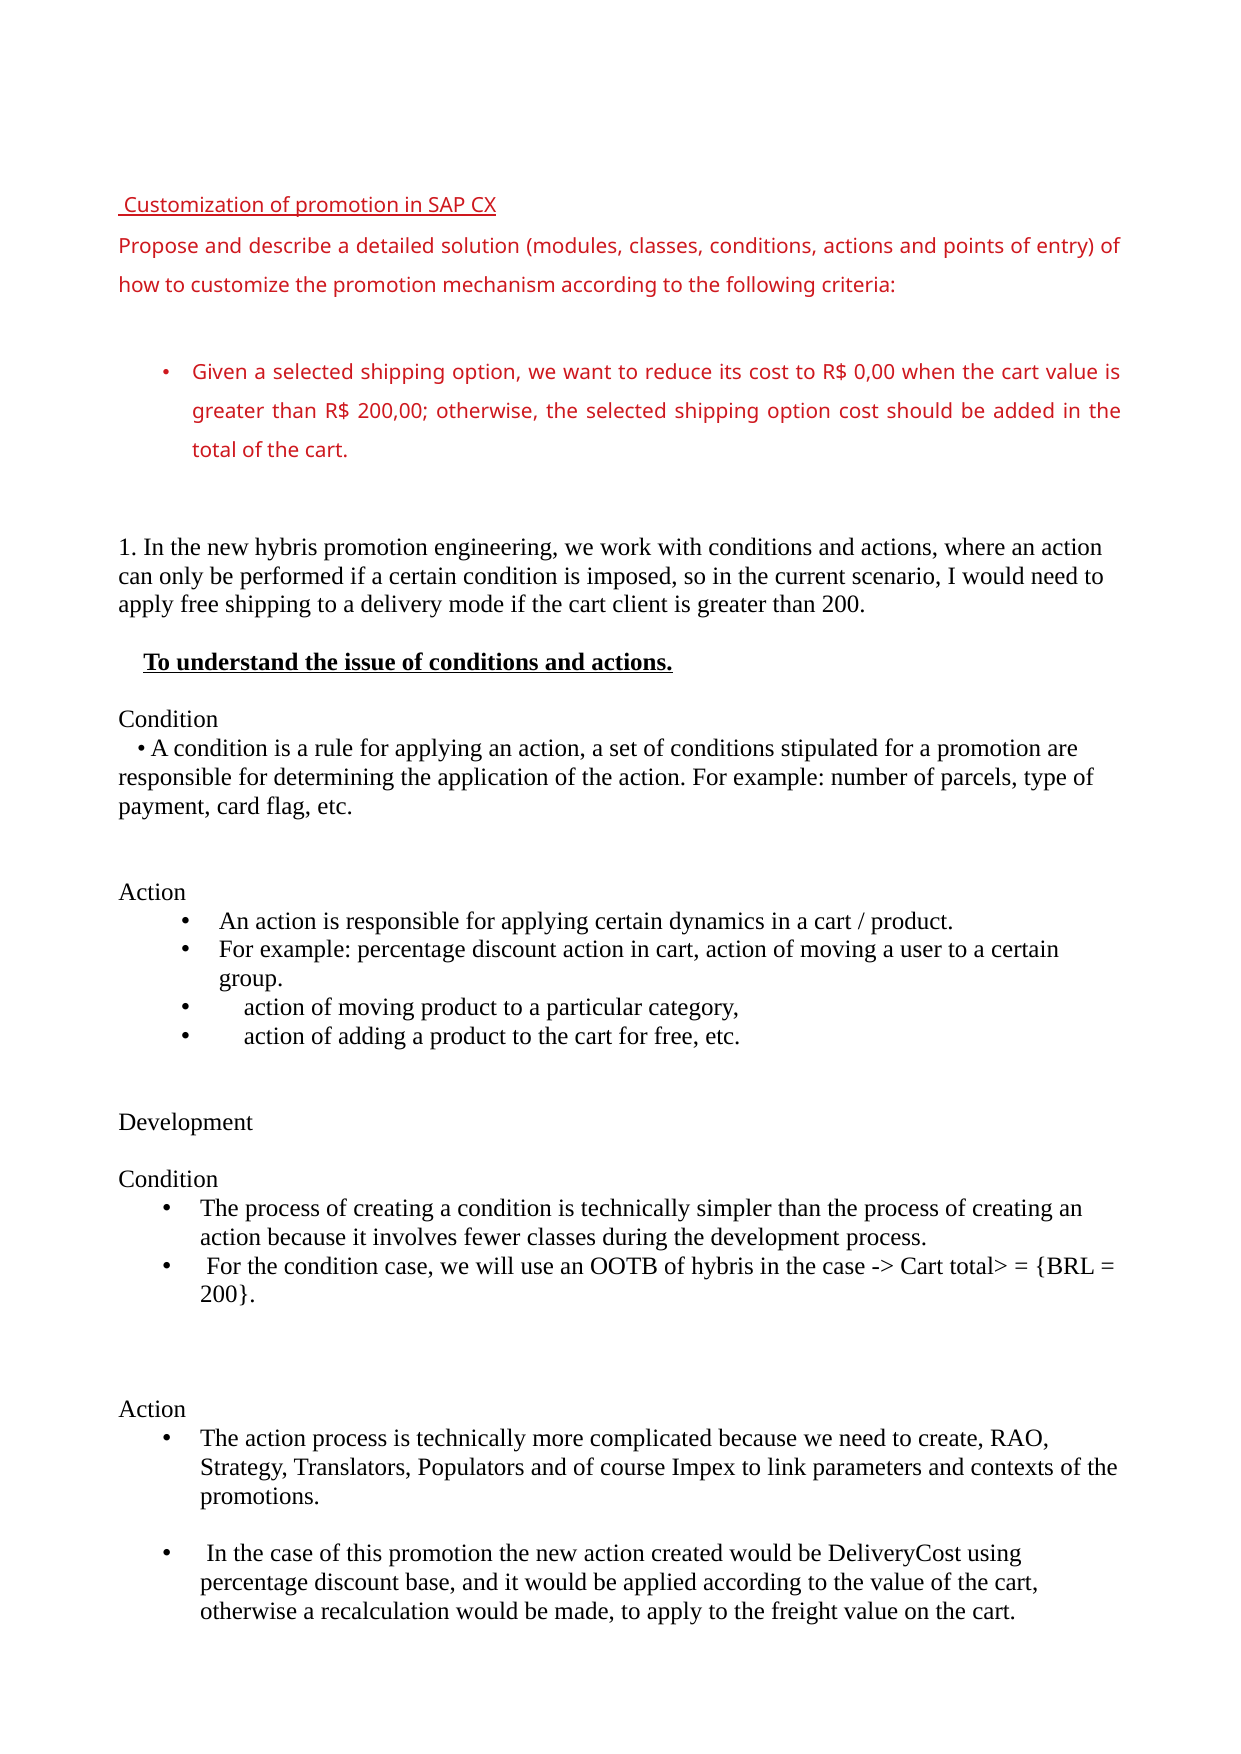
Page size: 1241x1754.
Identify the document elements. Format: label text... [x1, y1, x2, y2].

list action of adding a product to the cart for free, etc. [181, 1021, 1122, 1049]
text Development [118, 1107, 1122, 1136]
text Propose and describe a detailed solution (modules, classes, conditions, actions and points of entry) of how to customize the promotion mechanism according to the following criteria: [118, 231, 1122, 299]
text Action [118, 877, 1122, 906]
list action of moving product to a particular category, [181, 992, 1122, 1021]
text Action [118, 1394, 1122, 1423]
text To understand the issue of conditions and actions. [118, 647, 1122, 676]
text 1. In the new hybris promotion engineering, we work with conditions and actions, where an action can only be performed if a certain condition is imposed, so in the current scenario, I would need to apply free shipping to a delivery mode if the cart client is greater than 200. [118, 532, 1122, 618]
list The process of creating a condition is technically simpler than the process of creating an action because it involves fewer classes during the development process. [162, 1193, 1122, 1251]
subtitle Customization of promotion in SAP CX [118, 190, 1122, 219]
text Condition [118, 1164, 1122, 1193]
text • A condition is a rule for applying an action, a set of conditions stipulated for a promotion are responsible for determining the application of the action. For example: number of parcels, type of payment, card flag, etc. [118, 733, 1122, 819]
list The action process is technically more complicated because we need to create, RAO, Strategy, Translators, Populators and of course Impex to link parameters and contexts of the promotions. [162, 1423, 1122, 1509]
list For the condition case, we will use an OOTB of hybris in the case -> Cart total> = {BRL = 200}. [162, 1251, 1122, 1308]
list For example: percentage discount action in cart, action of moving a user to a certain group. [181, 934, 1122, 992]
list Given a selected shipping option, we want to reduce its cost to R$ 0,00 when the cart value is greater than R$ 200,00; otherwise, the selected shipping option cost should be added in the total of the cart. [162, 357, 1122, 464]
text Condition [118, 704, 1122, 733]
list In the case of this promotion the new action created would be DeliveryCost using percentage discount base, and it would be applied according to the value of the cart, otherwise a recalculation would be made, to apply to the freight value on the cart. [162, 1538, 1122, 1624]
list An action is responsible for applying certain dynamics in a cart / product. [181, 906, 1122, 934]
